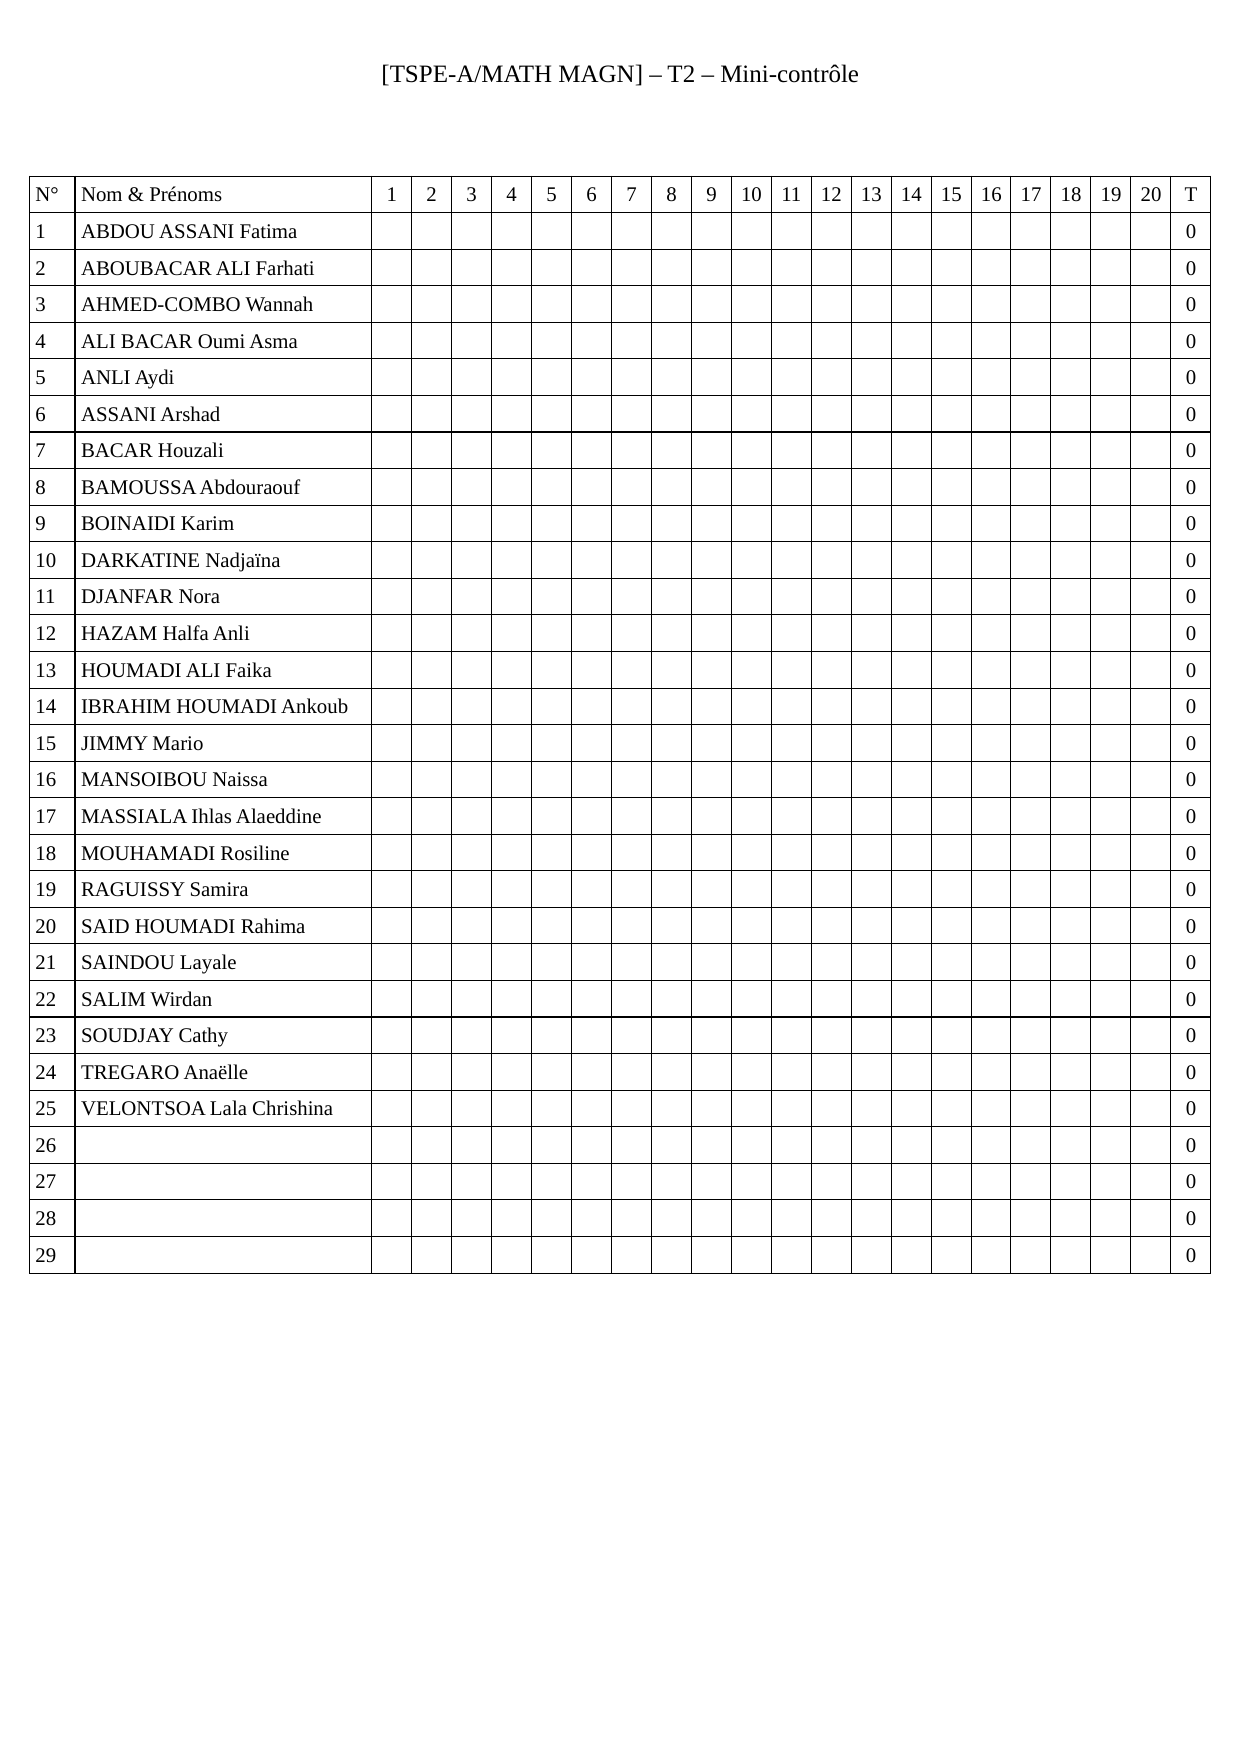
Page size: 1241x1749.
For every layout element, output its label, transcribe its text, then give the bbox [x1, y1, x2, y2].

table_cell [812, 871, 851, 907]
table_header 2 [412, 177, 451, 212]
table_cell 0 [1171, 762, 1210, 797]
table_cell [372, 250, 411, 285]
table_header 20 [1131, 177, 1170, 212]
table_cell 1 [30, 213, 74, 249]
table_cell [572, 1164, 611, 1199]
table_cell [852, 1200, 891, 1236]
table_cell [852, 835, 891, 870]
table_cell 0 [1171, 652, 1210, 687]
table_cell [612, 798, 651, 834]
table_cell [372, 615, 411, 651]
table_cell [372, 908, 411, 943]
table_cell [412, 798, 451, 834]
table_cell [612, 944, 651, 980]
table_cell [372, 323, 411, 358]
table_cell [852, 579, 891, 614]
table_cell [732, 579, 771, 614]
table_cell [76, 1200, 371, 1236]
table_cell [492, 250, 531, 285]
table_cell [1131, 1237, 1170, 1272]
table_cell 0 [1171, 1237, 1210, 1272]
table_cell [652, 359, 691, 395]
table_cell [452, 871, 491, 907]
table_cell 21 [30, 944, 74, 980]
table_cell [372, 1237, 411, 1272]
table_cell [972, 835, 1010, 870]
table_cell [852, 396, 891, 431]
table_cell [852, 689, 891, 724]
table_cell [732, 725, 771, 761]
table_cell [1051, 1018, 1090, 1053]
table_cell ALI BACAR Oumi Asma [76, 323, 371, 358]
table_cell [732, 542, 771, 578]
table_cell [572, 835, 611, 870]
table_cell [892, 652, 931, 687]
table_cell [812, 579, 851, 614]
table_cell [932, 323, 971, 358]
table_cell [572, 323, 611, 358]
table_cell [692, 250, 731, 285]
table_cell [412, 396, 451, 431]
table_cell [812, 1091, 851, 1126]
table_cell [412, 725, 451, 761]
table_cell [572, 579, 611, 614]
table_cell [852, 506, 891, 541]
table_cell [692, 213, 731, 249]
table_cell [372, 1200, 411, 1236]
table_cell [932, 1127, 971, 1163]
table_cell [1091, 396, 1130, 431]
table_cell BAMOUSSA Abdouraouf [76, 469, 371, 504]
table_cell 0 [1171, 579, 1210, 614]
table_cell 0 [1171, 725, 1210, 761]
table_cell [1051, 359, 1090, 395]
table_cell [772, 1018, 811, 1053]
table_cell [452, 323, 491, 358]
table_cell 8 [30, 469, 74, 504]
table_cell [612, 433, 651, 468]
table_cell [412, 506, 451, 541]
table_cell [972, 213, 1010, 249]
table_cell 17 [30, 798, 74, 834]
table_cell [852, 250, 891, 285]
table_cell [452, 1091, 491, 1126]
table_cell [1051, 1237, 1090, 1272]
table_cell [1131, 213, 1170, 249]
table_header 3 [452, 177, 491, 212]
table_cell [772, 944, 811, 980]
table_cell [1051, 1127, 1090, 1163]
table_cell [612, 469, 651, 504]
table_cell [532, 615, 571, 651]
table_cell [812, 396, 851, 431]
table_cell [1091, 506, 1130, 541]
table_cell [412, 981, 451, 1016]
table_cell [412, 944, 451, 980]
table_cell [852, 908, 891, 943]
table_cell [692, 1054, 731, 1089]
table_cell [1131, 1200, 1170, 1236]
table_cell ANLI Aydi [76, 359, 371, 395]
table_cell [812, 250, 851, 285]
table_cell [1051, 396, 1090, 431]
table_cell [412, 1200, 451, 1236]
table_cell [852, 1091, 891, 1126]
table_cell [732, 871, 771, 907]
table_cell [572, 1091, 611, 1126]
table_cell ABDOU ASSANI Fatima [76, 213, 371, 249]
table_cell [572, 981, 611, 1016]
table_cell [772, 1164, 811, 1199]
table_cell [972, 1091, 1010, 1126]
table_cell [1051, 798, 1090, 834]
table_cell [532, 1127, 571, 1163]
table_cell [932, 981, 971, 1016]
table_cell [1011, 286, 1050, 322]
table_cell [76, 1237, 371, 1272]
table_cell [532, 250, 571, 285]
table_cell [1091, 323, 1130, 358]
table_cell [972, 981, 1010, 1016]
table_cell [892, 359, 931, 395]
table_cell [772, 1091, 811, 1126]
table_cell [772, 908, 811, 943]
table_cell [452, 250, 491, 285]
table_cell [572, 1127, 611, 1163]
table_cell [932, 1164, 971, 1199]
table_cell [732, 433, 771, 468]
table_cell [892, 762, 931, 797]
table_cell 10 [30, 542, 74, 578]
table_cell [812, 433, 851, 468]
table_cell [572, 506, 611, 541]
table_cell [372, 762, 411, 797]
table_cell [372, 542, 411, 578]
table_cell [1091, 689, 1130, 724]
table_cell [532, 689, 571, 724]
table_cell [532, 1200, 571, 1236]
table_cell [572, 213, 611, 249]
table_cell [372, 213, 411, 249]
table_cell [772, 250, 811, 285]
table_cell [812, 1018, 851, 1053]
table_cell [652, 725, 691, 761]
table_cell [452, 542, 491, 578]
table_cell [852, 798, 891, 834]
table_cell [732, 286, 771, 322]
table_cell [412, 1127, 451, 1163]
table_cell [652, 542, 691, 578]
table_cell MOUHAMADI Rosiline [76, 835, 371, 870]
table_cell 26 [30, 1127, 74, 1163]
table_cell [372, 396, 411, 431]
table_cell [412, 542, 451, 578]
table_cell [492, 1200, 531, 1236]
table_cell [532, 871, 571, 907]
table_cell [532, 323, 571, 358]
table_cell [1011, 1127, 1050, 1163]
table_cell [1091, 762, 1130, 797]
table_cell [412, 250, 451, 285]
table_cell [932, 542, 971, 578]
table_cell [732, 944, 771, 980]
table_cell [1011, 1018, 1050, 1053]
table_cell [412, 689, 451, 724]
table_cell [972, 506, 1010, 541]
table_cell [492, 359, 531, 395]
table_cell [652, 1127, 691, 1163]
table_cell [652, 1091, 691, 1126]
table_cell [1051, 1091, 1090, 1126]
table_cell [932, 798, 971, 834]
table_cell [532, 652, 571, 687]
table_cell [572, 359, 611, 395]
table_cell 0 [1171, 1164, 1210, 1199]
table_cell [572, 798, 611, 834]
table_cell [732, 798, 771, 834]
table_cell [572, 762, 611, 797]
table_header 11 [772, 177, 811, 212]
table_cell [772, 1127, 811, 1163]
table_cell [412, 579, 451, 614]
table_cell [932, 689, 971, 724]
table_cell [492, 286, 531, 322]
table_cell [652, 798, 691, 834]
table_cell [1011, 652, 1050, 687]
table_cell [532, 798, 571, 834]
table_header 7 [612, 177, 651, 212]
table_cell [812, 1054, 851, 1089]
table_cell [1131, 1018, 1170, 1053]
table_cell [572, 908, 611, 943]
table_cell [532, 1018, 571, 1053]
table_cell [972, 944, 1010, 980]
table_cell [892, 579, 931, 614]
table_cell [772, 1054, 811, 1089]
table_cell [1011, 1237, 1050, 1272]
table_cell [732, 1018, 771, 1053]
table_cell [1131, 506, 1170, 541]
table_cell [492, 1018, 531, 1053]
table_cell [732, 506, 771, 541]
table_cell [772, 1237, 811, 1272]
table_cell [1011, 250, 1050, 285]
table_cell [972, 1164, 1010, 1199]
table_cell [1091, 213, 1130, 249]
table_cell [892, 908, 931, 943]
table_cell [412, 835, 451, 870]
table_cell SAID HOUMADI Rahima [76, 908, 371, 943]
table_cell [772, 871, 811, 907]
table_cell [612, 1018, 651, 1053]
table_cell [76, 1164, 371, 1199]
table_cell [412, 908, 451, 943]
table_cell [452, 469, 491, 504]
table_header T [1171, 177, 1210, 212]
table_cell [1011, 1054, 1050, 1089]
table_cell [492, 213, 531, 249]
table_cell 22 [30, 981, 74, 1016]
table_cell [812, 1164, 851, 1199]
table_cell [492, 871, 531, 907]
table_cell [1131, 762, 1170, 797]
table_cell [612, 689, 651, 724]
table_cell 14 [30, 689, 74, 724]
table_cell [572, 433, 611, 468]
table_header 13 [852, 177, 891, 212]
table_cell [1091, 433, 1130, 468]
table_cell HOUMADI ALI Faika [76, 652, 371, 687]
table_cell [652, 469, 691, 504]
table_cell [692, 1200, 731, 1236]
table_cell [572, 250, 611, 285]
table_cell [1011, 433, 1050, 468]
table_cell [1091, 908, 1130, 943]
table_cell [1131, 908, 1170, 943]
table_cell [452, 944, 491, 980]
table_cell [412, 1091, 451, 1126]
table_cell [1091, 798, 1130, 834]
table_cell [532, 1237, 571, 1272]
table_cell [532, 944, 571, 980]
table_cell [892, 213, 931, 249]
table_cell [932, 1237, 971, 1272]
table_cell [1011, 981, 1050, 1016]
table_cell [892, 1200, 931, 1236]
table_header 9 [692, 177, 731, 212]
table_cell [492, 469, 531, 504]
table_cell [532, 542, 571, 578]
table_cell [1011, 725, 1050, 761]
table_cell [652, 835, 691, 870]
table_cell [1011, 615, 1050, 651]
table_cell [1051, 615, 1090, 651]
table_cell [1051, 762, 1090, 797]
table_cell [732, 359, 771, 395]
table_cell [812, 835, 851, 870]
table_cell [1131, 359, 1170, 395]
table_cell [812, 1200, 851, 1236]
table_cell [812, 944, 851, 980]
table_cell 0 [1171, 1018, 1210, 1053]
table_cell [1091, 615, 1130, 651]
table_cell [1131, 396, 1170, 431]
table_cell [612, 396, 651, 431]
table_cell [1011, 1164, 1050, 1199]
table_cell [652, 1018, 691, 1053]
table_cell [612, 506, 651, 541]
table_cell [812, 908, 851, 943]
table_cell [692, 359, 731, 395]
table_cell [452, 981, 491, 1016]
table_cell [372, 1164, 411, 1199]
table_cell [372, 871, 411, 907]
table_cell [652, 944, 691, 980]
table_cell [1051, 579, 1090, 614]
table_cell [892, 1054, 931, 1089]
table_cell [372, 469, 411, 504]
table_cell [572, 396, 611, 431]
table_cell [1131, 542, 1170, 578]
table_cell [1131, 286, 1170, 322]
table_cell [732, 1091, 771, 1126]
table_header 15 [932, 177, 971, 212]
table_cell 29 [30, 1237, 74, 1272]
table_cell [972, 725, 1010, 761]
table_cell [492, 689, 531, 724]
table_header 19 [1091, 177, 1130, 212]
table_cell [372, 798, 411, 834]
table_cell BACAR Houzali [76, 433, 371, 468]
table_cell [652, 652, 691, 687]
table_cell [812, 359, 851, 395]
table_cell [1011, 908, 1050, 943]
table_cell [812, 798, 851, 834]
table_cell [452, 762, 491, 797]
table_cell [852, 1054, 891, 1089]
table_cell [772, 286, 811, 322]
table_cell [1091, 1091, 1130, 1126]
table_cell 7 [30, 433, 74, 468]
table_cell [1091, 944, 1130, 980]
table_cell [1051, 689, 1090, 724]
table_cell [932, 944, 971, 980]
table_cell MANSOIBOU Naissa [76, 762, 371, 797]
table_cell 0 [1171, 1127, 1210, 1163]
table_cell [692, 323, 731, 358]
table_cell [852, 542, 891, 578]
table_cell [692, 396, 731, 431]
table_cell [972, 615, 1010, 651]
table_cell [412, 652, 451, 687]
table_cell [372, 652, 411, 687]
table_cell [572, 1018, 611, 1053]
table_cell ABOUBACAR ALI Farhati [76, 250, 371, 285]
table_cell [612, 286, 651, 322]
table_cell [852, 359, 891, 395]
table_cell [1091, 981, 1130, 1016]
table_cell 0 [1171, 908, 1210, 943]
table_cell [1011, 1200, 1050, 1236]
table_cell 0 [1171, 1054, 1210, 1089]
table_cell [772, 725, 811, 761]
table_cell [1051, 835, 1090, 870]
table_cell [732, 762, 771, 797]
table_cell [612, 1091, 651, 1126]
table_cell 0 [1171, 469, 1210, 504]
table_cell [532, 1164, 571, 1199]
table_cell [812, 652, 851, 687]
table_cell [892, 396, 931, 431]
table_cell [772, 506, 811, 541]
table_header 12 [812, 177, 851, 212]
table_cell [612, 835, 651, 870]
table_cell [972, 433, 1010, 468]
table_cell [612, 762, 651, 797]
table_cell 25 [30, 1091, 74, 1126]
table_cell [372, 579, 411, 614]
table_cell [1011, 359, 1050, 395]
table_cell [532, 469, 571, 504]
table_cell [692, 798, 731, 834]
table_cell 4 [30, 323, 74, 358]
table_cell MASSIALA Ihlas Alaeddine [76, 798, 371, 834]
table_cell [492, 835, 531, 870]
table_cell [932, 725, 971, 761]
table_cell [652, 433, 691, 468]
table_cell [412, 762, 451, 797]
table_cell [1131, 798, 1170, 834]
table_cell [852, 469, 891, 504]
table_cell [372, 725, 411, 761]
table_cell [652, 213, 691, 249]
table_cell [892, 981, 931, 1016]
table_cell [452, 835, 491, 870]
table_cell [452, 798, 491, 834]
table_cell [452, 213, 491, 249]
table_cell [1011, 1091, 1050, 1126]
table_cell [1131, 250, 1170, 285]
table_cell [732, 1164, 771, 1199]
table_cell [772, 469, 811, 504]
table_cell [612, 1127, 651, 1163]
table_cell RAGUISSY Samira [76, 871, 371, 907]
table_cell 9 [30, 506, 74, 541]
table_cell [692, 981, 731, 1016]
table_cell [532, 433, 571, 468]
table_cell [652, 250, 691, 285]
table_cell [532, 835, 571, 870]
table_cell [372, 835, 411, 870]
table_cell [1131, 944, 1170, 980]
table_cell [1131, 725, 1170, 761]
table_cell [892, 798, 931, 834]
table_cell [412, 359, 451, 395]
table_cell [452, 1200, 491, 1236]
table_cell [772, 835, 811, 870]
table_cell [892, 1127, 931, 1163]
table_cell [1051, 1200, 1090, 1236]
table_cell HAZAM Halfa Anli [76, 615, 371, 651]
table_cell [492, 433, 531, 468]
table_cell [892, 469, 931, 504]
table_cell [932, 213, 971, 249]
table_cell [652, 286, 691, 322]
table_cell [852, 1127, 891, 1163]
table_cell [692, 689, 731, 724]
table_cell [812, 762, 851, 797]
table_cell [692, 1091, 731, 1126]
table_cell [532, 506, 571, 541]
table_cell [892, 1018, 931, 1053]
table_cell [852, 213, 891, 249]
table_cell [532, 725, 571, 761]
table_cell [492, 1164, 531, 1199]
table_cell [572, 871, 611, 907]
table_cell [652, 579, 691, 614]
table_cell [1091, 1018, 1130, 1053]
table_cell [692, 871, 731, 907]
table_cell [972, 1237, 1010, 1272]
table_cell [892, 433, 931, 468]
table_cell [412, 286, 451, 322]
table_cell 0 [1171, 506, 1210, 541]
table_cell [1011, 579, 1050, 614]
table_cell [772, 981, 811, 1016]
table_cell [372, 359, 411, 395]
table_cell [412, 433, 451, 468]
table_cell [1051, 506, 1090, 541]
table_cell SALIM Wirdan [76, 981, 371, 1016]
table_cell [452, 1054, 491, 1089]
table_cell [932, 1018, 971, 1053]
table_cell [1131, 469, 1170, 504]
table_cell [492, 1127, 531, 1163]
table_cell [612, 652, 651, 687]
table_cell BOINAIDI Karim [76, 506, 371, 541]
table_cell [1091, 579, 1130, 614]
table_cell 6 [30, 396, 74, 431]
table_header 1 [372, 177, 411, 212]
table_cell [572, 1237, 611, 1272]
table_cell 0 [1171, 250, 1210, 285]
table_cell [612, 908, 651, 943]
table_cell [1131, 1127, 1170, 1163]
table_cell [732, 615, 771, 651]
table_cell [1091, 1127, 1130, 1163]
table_cell 0 [1171, 542, 1210, 578]
table_cell DARKATINE Nadjaïna [76, 542, 371, 578]
table_cell [972, 469, 1010, 504]
table_cell [1091, 542, 1130, 578]
table_cell [812, 469, 851, 504]
table_cell [692, 944, 731, 980]
table_cell 13 [30, 652, 74, 687]
table_cell [532, 1091, 571, 1126]
table_cell [852, 981, 891, 1016]
table_header 17 [1011, 177, 1050, 212]
table_cell [1091, 1237, 1130, 1272]
table_cell [612, 981, 651, 1016]
table_cell [852, 762, 891, 797]
table_cell [692, 835, 731, 870]
table_cell [1011, 835, 1050, 870]
table_cell [812, 213, 851, 249]
table_cell [692, 615, 731, 651]
table_cell [452, 615, 491, 651]
table_cell [572, 1054, 611, 1089]
table_cell [1051, 213, 1090, 249]
table_cell 16 [30, 762, 74, 797]
table_cell 24 [30, 1054, 74, 1089]
table_cell [452, 689, 491, 724]
table_cell [812, 725, 851, 761]
table_cell [972, 579, 1010, 614]
table_cell [892, 542, 931, 578]
table_cell [492, 762, 531, 797]
table_cell [852, 652, 891, 687]
table_cell [692, 652, 731, 687]
table_cell [612, 579, 651, 614]
table_cell [692, 908, 731, 943]
table_cell [1131, 1091, 1170, 1126]
table_cell [972, 762, 1010, 797]
table_cell [972, 908, 1010, 943]
table_cell 0 [1171, 798, 1210, 834]
table_cell [972, 1127, 1010, 1163]
table_cell [972, 359, 1010, 395]
table_cell [572, 286, 611, 322]
table_cell [612, 1200, 651, 1236]
table_cell [1051, 944, 1090, 980]
table_cell [892, 1091, 931, 1126]
table_cell [692, 469, 731, 504]
table_cell [492, 579, 531, 614]
table_cell [732, 689, 771, 724]
table_cell [612, 871, 651, 907]
table_cell [772, 798, 811, 834]
table_cell [612, 615, 651, 651]
table_cell [1091, 286, 1130, 322]
table_cell [772, 579, 811, 614]
table_cell [812, 1237, 851, 1272]
table_cell [612, 725, 651, 761]
table_cell [812, 1127, 851, 1163]
table_cell [532, 396, 571, 431]
table_cell [732, 1054, 771, 1089]
table_cell [372, 286, 411, 322]
table_cell [612, 542, 651, 578]
table_cell VELONTSOA Lala Chrishina [76, 1091, 371, 1126]
table_cell [452, 359, 491, 395]
table_cell [372, 1127, 411, 1163]
table_header 5 [532, 177, 571, 212]
table_cell [972, 323, 1010, 358]
table_cell [412, 615, 451, 651]
table_cell [532, 213, 571, 249]
table_cell [532, 981, 571, 1016]
table_cell 27 [30, 1164, 74, 1199]
table_cell [492, 396, 531, 431]
table_cell [1131, 433, 1170, 468]
table_cell [652, 396, 691, 431]
table_cell [652, 615, 691, 651]
table_cell [612, 1237, 651, 1272]
table_cell [772, 433, 811, 468]
table_cell [1051, 908, 1090, 943]
table_cell [892, 323, 931, 358]
table_cell 5 [30, 359, 74, 395]
table_cell [772, 542, 811, 578]
table_cell [932, 762, 971, 797]
table_cell 0 [1171, 944, 1210, 980]
table_cell [1091, 835, 1130, 870]
table_cell [492, 323, 531, 358]
table_cell [492, 1091, 531, 1126]
table_cell [892, 944, 931, 980]
table_cell [932, 1091, 971, 1126]
table_cell [852, 944, 891, 980]
table_cell [692, 286, 731, 322]
table_cell [692, 506, 731, 541]
table_cell [732, 908, 771, 943]
table_cell [572, 469, 611, 504]
table_cell [652, 323, 691, 358]
table_cell [492, 944, 531, 980]
table_cell [1011, 798, 1050, 834]
table_cell 0 [1171, 323, 1210, 358]
table_cell [492, 1054, 531, 1089]
table_header 14 [892, 177, 931, 212]
table_cell [492, 1237, 531, 1272]
table_cell 28 [30, 1200, 74, 1236]
table_cell [1051, 433, 1090, 468]
table_cell [932, 506, 971, 541]
table_cell [852, 1237, 891, 1272]
table_cell [1131, 1164, 1170, 1199]
table_cell 0 [1171, 1200, 1210, 1236]
table_cell [852, 1164, 891, 1199]
table_cell [812, 981, 851, 1016]
table_cell [732, 835, 771, 870]
table_cell [452, 396, 491, 431]
table_cell [1051, 981, 1090, 1016]
table_cell [492, 798, 531, 834]
table_cell [1131, 871, 1170, 907]
table_cell [572, 944, 611, 980]
table_cell [452, 1127, 491, 1163]
table_cell [652, 762, 691, 797]
table_cell 15 [30, 725, 74, 761]
table_cell [772, 762, 811, 797]
table_cell [932, 579, 971, 614]
table_cell [892, 689, 931, 724]
table_cell [1051, 542, 1090, 578]
table_cell [852, 286, 891, 322]
table_cell [572, 542, 611, 578]
table_cell [532, 762, 571, 797]
table_cell [452, 506, 491, 541]
table_cell [652, 871, 691, 907]
table_cell [892, 615, 931, 651]
table_cell SAINDOU Layale [76, 944, 371, 980]
table_cell [692, 1237, 731, 1272]
table_cell [452, 725, 491, 761]
table_cell [1011, 762, 1050, 797]
table_cell [412, 1018, 451, 1053]
table_cell [1091, 469, 1130, 504]
table_cell [652, 1237, 691, 1272]
table_cell [692, 1018, 731, 1053]
table_cell [1131, 835, 1170, 870]
table_cell [892, 725, 931, 761]
table_cell [892, 286, 931, 322]
table_cell [652, 981, 691, 1016]
table_cell [1091, 359, 1130, 395]
table_cell [772, 1200, 811, 1236]
table_cell [972, 250, 1010, 285]
table_cell [612, 1164, 651, 1199]
table_cell [572, 1200, 611, 1236]
table_cell [932, 433, 971, 468]
table_cell [452, 579, 491, 614]
table_cell [1011, 689, 1050, 724]
table_cell [892, 506, 931, 541]
table_cell 0 [1171, 286, 1210, 322]
table_cell [452, 1237, 491, 1272]
table_cell [652, 908, 691, 943]
table_cell [812, 506, 851, 541]
table_cell [812, 323, 851, 358]
table_cell [972, 689, 1010, 724]
table_cell 11 [30, 579, 74, 614]
table_cell [572, 615, 611, 651]
table_cell [532, 286, 571, 322]
table_cell [1011, 871, 1050, 907]
table_cell [1011, 944, 1050, 980]
table_cell [692, 762, 731, 797]
table_cell [932, 1054, 971, 1089]
table_cell 20 [30, 908, 74, 943]
table_cell [572, 689, 611, 724]
table_cell [852, 725, 891, 761]
table_cell [652, 1054, 691, 1089]
table_cell [1051, 1054, 1090, 1089]
table_cell [812, 542, 851, 578]
table_cell IBRAHIM HOUMADI Ankoub [76, 689, 371, 724]
table_header 8 [652, 177, 691, 212]
table_cell [812, 615, 851, 651]
table_cell AHMED-COMBO Wannah [76, 286, 371, 322]
table_cell [812, 286, 851, 322]
table_cell [972, 396, 1010, 431]
table_cell [1091, 1200, 1130, 1236]
table_cell [692, 433, 731, 468]
table_cell [692, 725, 731, 761]
table_cell [372, 1054, 411, 1089]
table_cell [492, 506, 531, 541]
table_cell [1091, 250, 1130, 285]
table_cell [1051, 469, 1090, 504]
table_cell [732, 981, 771, 1016]
table_cell [1011, 323, 1050, 358]
table_cell [1131, 323, 1170, 358]
table_cell [692, 579, 731, 614]
table_cell [532, 908, 571, 943]
table_cell [732, 1237, 771, 1272]
table_cell [372, 944, 411, 980]
table_cell [692, 542, 731, 578]
table_cell 0 [1171, 981, 1210, 1016]
table_cell [932, 396, 971, 431]
table_cell [1051, 725, 1090, 761]
table_cell [372, 689, 411, 724]
table_cell [1051, 1164, 1090, 1199]
table_cell [1051, 652, 1090, 687]
table_cell [492, 908, 531, 943]
table_cell [1131, 981, 1170, 1016]
table_cell [1011, 469, 1050, 504]
table_cell [532, 579, 571, 614]
table_cell [612, 213, 651, 249]
table_cell [932, 359, 971, 395]
table_cell [612, 1054, 651, 1089]
table_cell [452, 908, 491, 943]
table_cell [772, 689, 811, 724]
table_header N° [30, 177, 74, 212]
table_cell [852, 433, 891, 468]
table_cell [1131, 615, 1170, 651]
table_cell [1051, 871, 1090, 907]
table_cell [1131, 1054, 1170, 1089]
table_header 10 [732, 177, 771, 212]
table_cell [932, 615, 971, 651]
table_cell [412, 1054, 451, 1089]
table_cell [732, 250, 771, 285]
table_cell [452, 652, 491, 687]
table_cell [972, 542, 1010, 578]
table_cell 3 [30, 286, 74, 322]
table_cell [732, 469, 771, 504]
table_cell [1131, 652, 1170, 687]
table_cell [1011, 213, 1050, 249]
table_cell [732, 396, 771, 431]
table_header 16 [972, 177, 1010, 212]
table_header 4 [492, 177, 531, 212]
table_cell [932, 652, 971, 687]
table_cell [892, 250, 931, 285]
table_cell 0 [1171, 615, 1210, 651]
table_cell [972, 871, 1010, 907]
table_cell [932, 250, 971, 285]
table_cell [892, 1164, 931, 1199]
table_cell [372, 506, 411, 541]
table_cell [1091, 1164, 1130, 1199]
table_cell [572, 652, 611, 687]
table_cell [852, 323, 891, 358]
table_cell ASSANI Arshad [76, 396, 371, 431]
table_cell [692, 1164, 731, 1199]
table_cell 12 [30, 615, 74, 651]
table_cell [772, 323, 811, 358]
table_cell [1011, 506, 1050, 541]
table_cell 0 [1171, 871, 1210, 907]
table_cell [852, 1018, 891, 1053]
table_cell [732, 213, 771, 249]
table_cell [492, 615, 531, 651]
table_cell [412, 871, 451, 907]
table_cell [1051, 286, 1090, 322]
table_cell [412, 469, 451, 504]
table_cell [412, 1164, 451, 1199]
table_cell 0 [1171, 359, 1210, 395]
table_cell [1091, 871, 1130, 907]
table_cell 0 [1171, 213, 1210, 249]
table_cell [372, 1091, 411, 1126]
table_cell [652, 1200, 691, 1236]
table_cell [492, 725, 531, 761]
table_cell [732, 652, 771, 687]
table_cell [652, 689, 691, 724]
table_cell [1011, 396, 1050, 431]
table_cell [412, 213, 451, 249]
table_cell [612, 250, 651, 285]
table_cell SOUDJAY Cathy [76, 1018, 371, 1053]
table_cell [1091, 725, 1130, 761]
table_cell 0 [1171, 396, 1210, 431]
table_cell [372, 1018, 411, 1053]
table_cell 0 [1171, 1091, 1210, 1126]
table_cell 0 [1171, 433, 1210, 468]
table_cell [572, 725, 611, 761]
table_cell [452, 286, 491, 322]
table_cell [972, 1200, 1010, 1236]
table_cell [452, 1164, 491, 1199]
table_cell [932, 871, 971, 907]
table_cell [772, 615, 811, 651]
table_cell 0 [1171, 689, 1210, 724]
table_cell [972, 652, 1010, 687]
table_header 6 [572, 177, 611, 212]
table_cell 18 [30, 835, 74, 870]
table_cell [972, 286, 1010, 322]
table_cell [652, 1164, 691, 1199]
table_cell [692, 1127, 731, 1163]
table_cell [932, 1200, 971, 1236]
table_cell [732, 1127, 771, 1163]
table_cell 0 [1171, 835, 1210, 870]
table_cell [1051, 250, 1090, 285]
table_cell [1091, 1054, 1130, 1089]
table_cell [452, 433, 491, 468]
table_cell 19 [30, 871, 74, 907]
table_cell [612, 323, 651, 358]
table_cell 23 [30, 1018, 74, 1053]
table_cell [76, 1127, 371, 1163]
table_cell [492, 981, 531, 1016]
table_cell [412, 1237, 451, 1272]
table_cell [492, 652, 531, 687]
table_cell [772, 213, 811, 249]
table_cell [972, 1018, 1010, 1053]
table_cell [932, 835, 971, 870]
table_header 18 [1051, 177, 1090, 212]
table_cell [932, 469, 971, 504]
table_cell [1091, 652, 1130, 687]
table_cell [892, 871, 931, 907]
table_cell [932, 286, 971, 322]
table_cell [1051, 323, 1090, 358]
table_cell 2 [30, 250, 74, 285]
table_cell [492, 542, 531, 578]
table_cell [892, 835, 931, 870]
table_cell [772, 396, 811, 431]
table_cell [732, 323, 771, 358]
table_cell [892, 1237, 931, 1272]
table_cell [372, 981, 411, 1016]
table_cell [772, 359, 811, 395]
table_cell [852, 871, 891, 907]
table_cell [452, 1018, 491, 1053]
table_cell [612, 359, 651, 395]
table_cell [932, 908, 971, 943]
table_cell [532, 1054, 571, 1089]
table_cell TREGARO Anaëlle [76, 1054, 371, 1089]
table_cell [1131, 579, 1170, 614]
table_cell [732, 1200, 771, 1236]
table_cell [812, 689, 851, 724]
table_cell [852, 615, 891, 651]
table_cell [412, 323, 451, 358]
table_cell JIMMY Mario [76, 725, 371, 761]
table_cell [532, 359, 571, 395]
table_cell [972, 798, 1010, 834]
table_cell [652, 506, 691, 541]
table_cell [972, 1054, 1010, 1089]
table_cell [372, 433, 411, 468]
table_cell [1011, 542, 1050, 578]
table_cell [772, 652, 811, 687]
table_header Nom & Prénoms [76, 177, 371, 212]
table_cell [1131, 689, 1170, 724]
table_cell DJANFAR Nora [76, 579, 371, 614]
